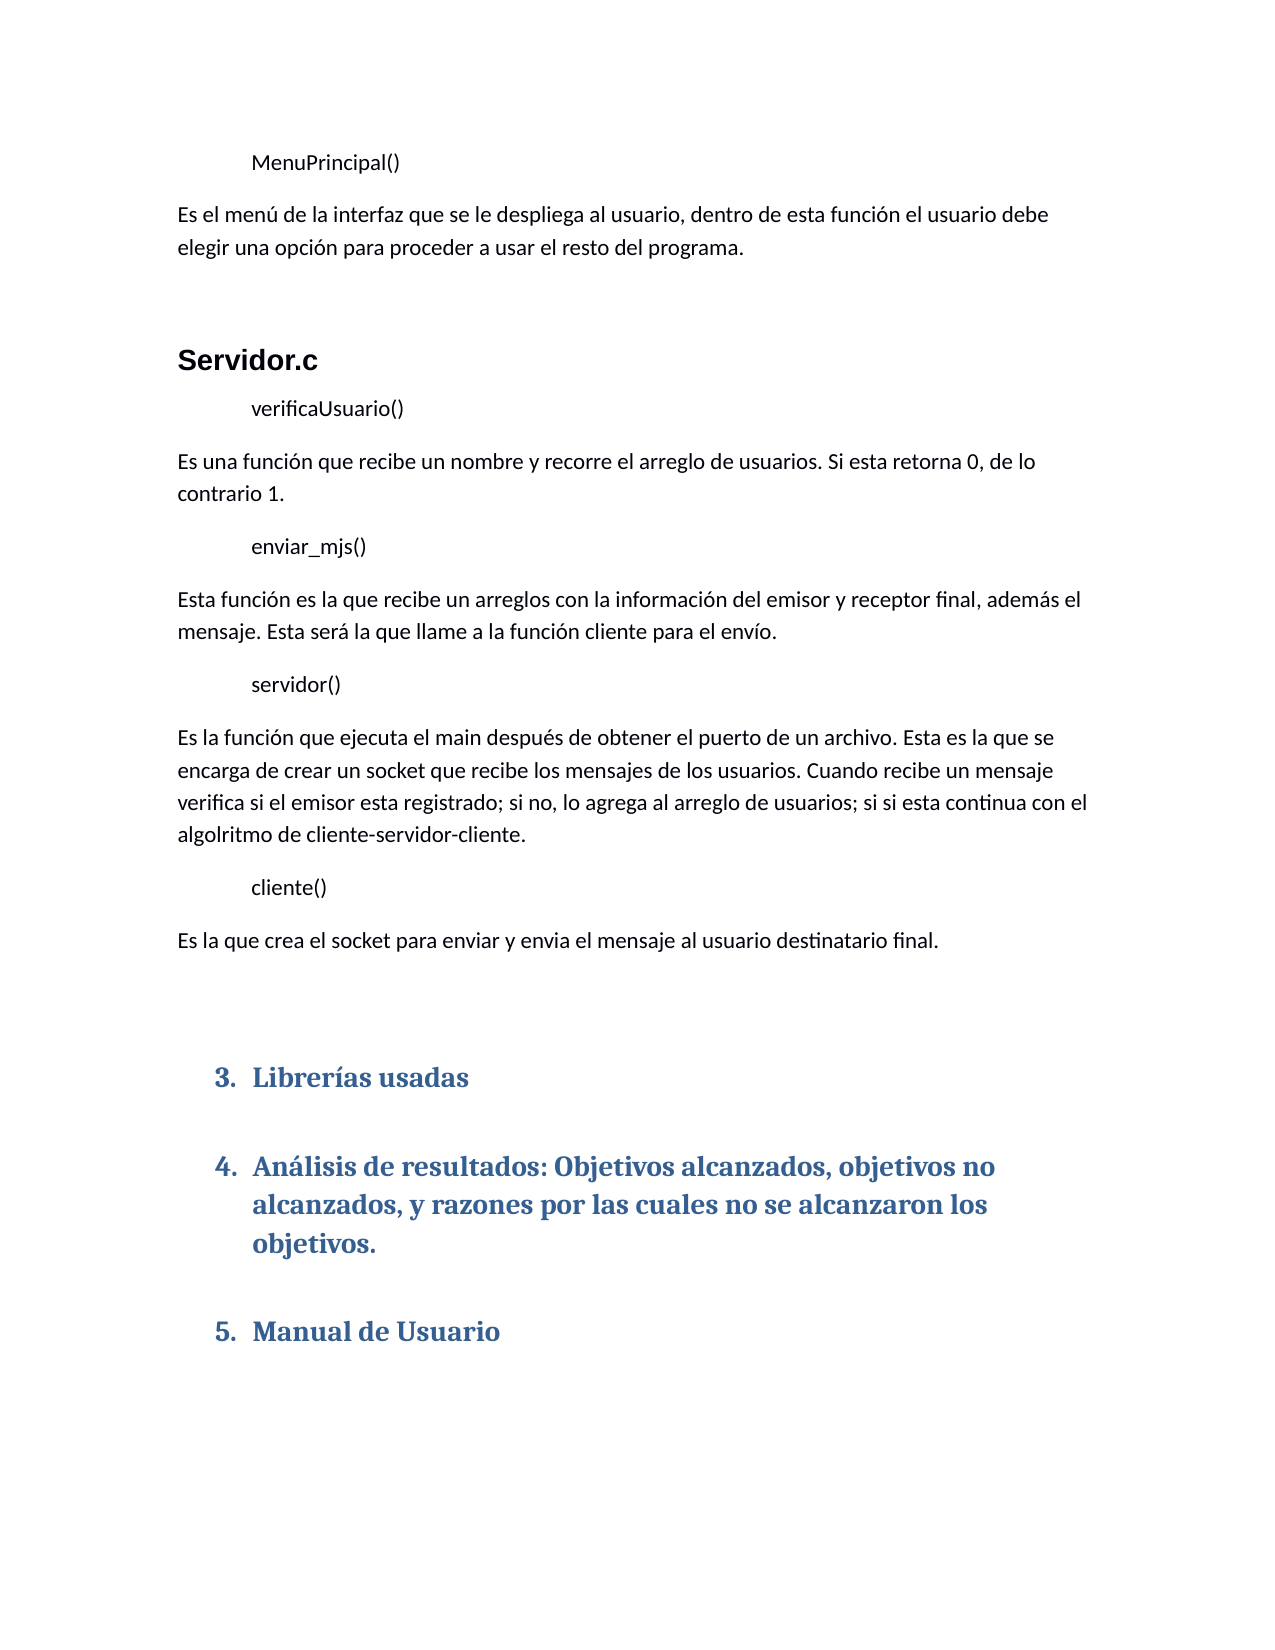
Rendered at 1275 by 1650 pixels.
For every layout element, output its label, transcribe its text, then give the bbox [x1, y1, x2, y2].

text Es una función que recibe un nombre y recorre el arreglo de usuarios. Si esta retorna 0, de lo contrario 1. [177, 447, 1098, 507]
text enviar_mjs() [177, 532, 1098, 560]
subtitle Librerías usadas [215, 1061, 1098, 1095]
subtitle Servidor.c [177, 343, 1098, 377]
text servidor() [177, 671, 1098, 698]
text Es la función que ejecuta el main después de obtener el puerto de un archivo. Esta es la que se encarga de crear un socket que recibe los mensajes de los usuarios. Cuando recibe un mensaje verifica si el emisor esta registrado; si no, lo agrega al arreglo de usuarios; si si esta continua con el algolritmo de cliente-servidor-cliente. [177, 723, 1098, 848]
text MenuPrincipal() [177, 148, 1098, 176]
text cliente() [177, 873, 1098, 901]
text Esta función es la que recibe un arreglos con la información del emisor y receptor final, además el mensaje. Esta será la que llame a la función cliente para el envío. [177, 585, 1098, 646]
text verificaUsuario() [177, 394, 1098, 422]
text Es la que crea el socket para enviar y envia el mensaje al usuario destinatario final. [177, 926, 1098, 954]
subtitle Manual de Usuario [215, 1316, 1098, 1349]
text Es el menú de la interfaz que se le despliega al usuario, dentro de esta función el usuario debe elegir una opción para proceder a usar el resto del programa. [177, 201, 1098, 261]
subtitle Análisis de resultados: Objetivos alcanzados, objetivos no alcanzados, y razones por las cuales no se alcanzaron los objetivos. [215, 1150, 1098, 1261]
